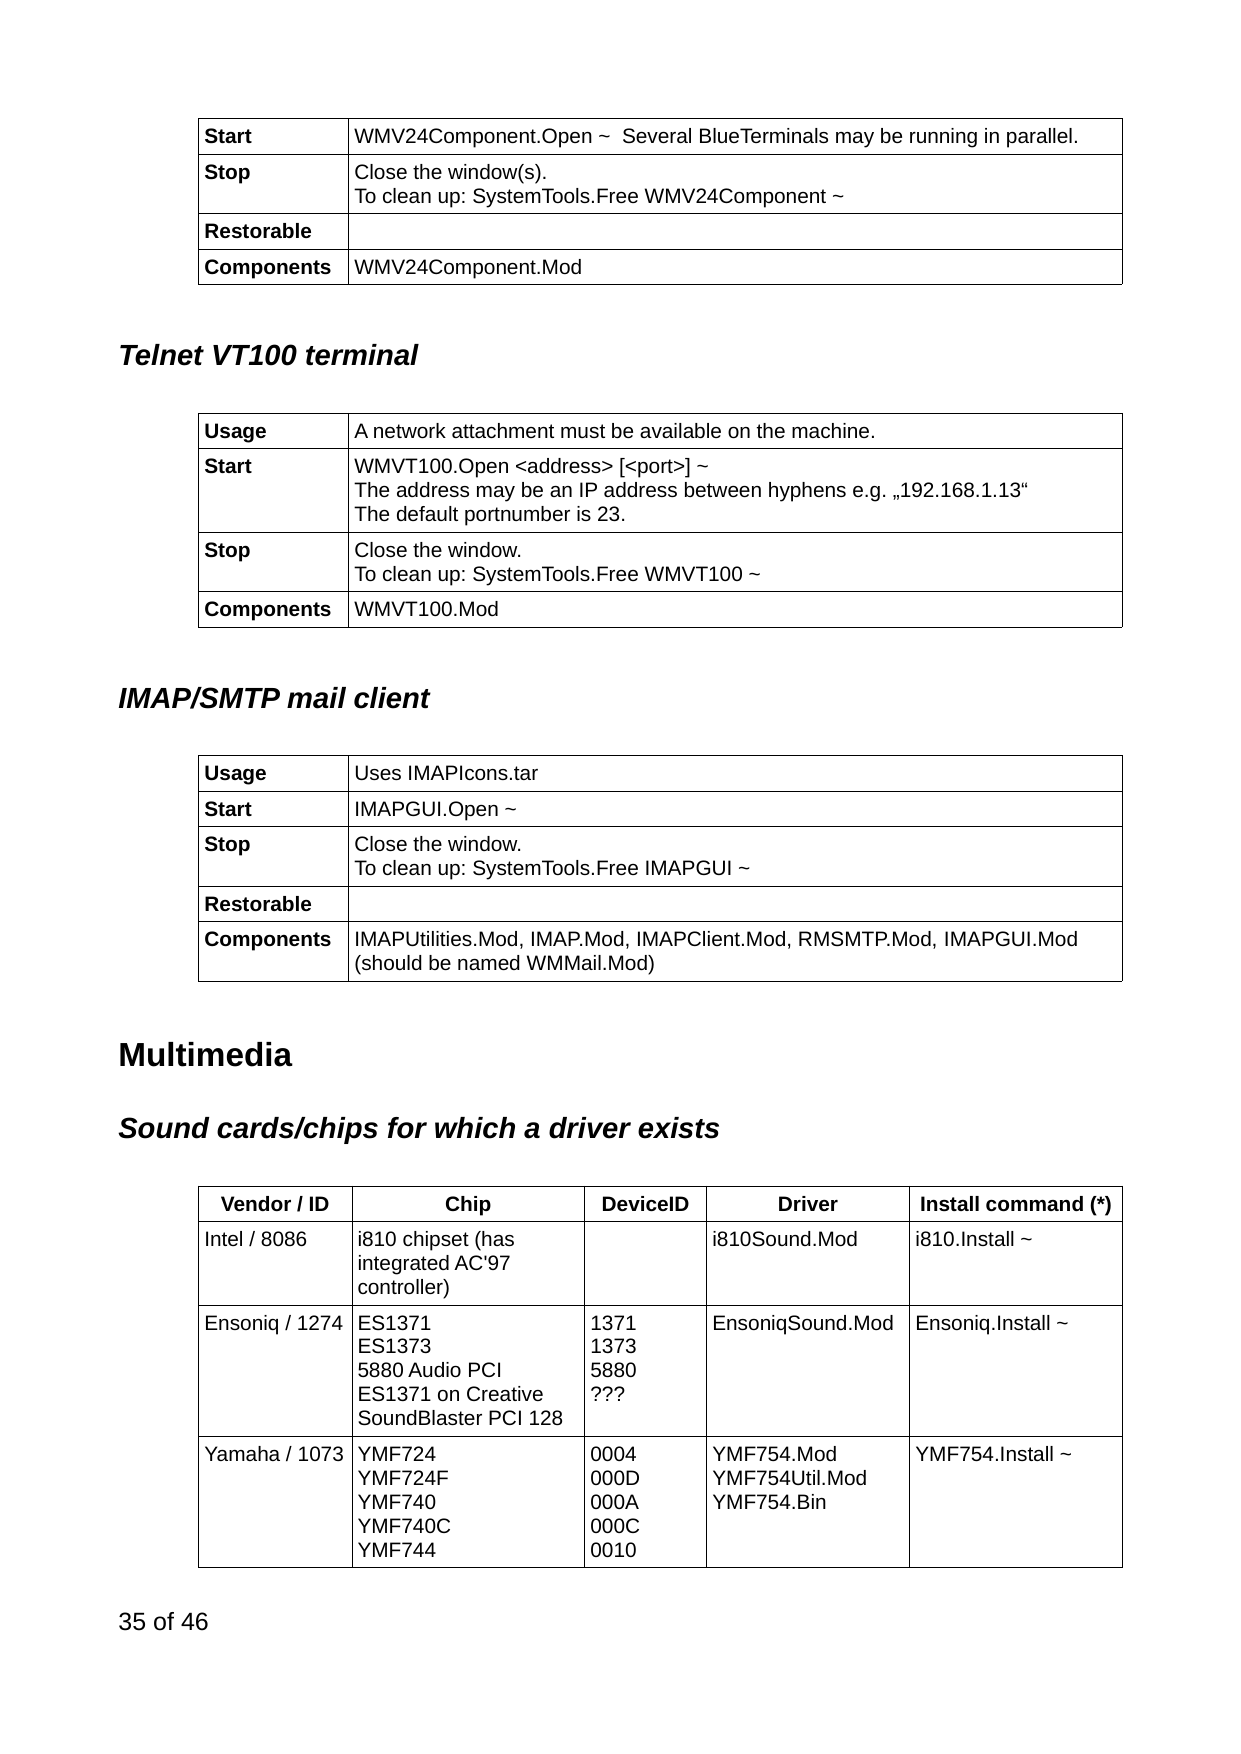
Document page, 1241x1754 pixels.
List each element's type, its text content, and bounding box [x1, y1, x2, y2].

table_cell Close the window. To clean up: SystemTools.Free IMAPGUI ~ [349, 827, 1122, 886]
table_cell i810Sound.Mod [707, 1222, 909, 1304]
subtitle Sound cards/chips for which a driver exists [118, 1111, 1122, 1144]
table_cell [349, 214, 1122, 249]
table_cell Start [199, 792, 348, 826]
subtitle IMAP/SMTP mail client [118, 681, 1122, 714]
subtitle Telnet VT100 terminal [118, 338, 1122, 372]
table_cell Close the window. To clean up: SystemTools.Free WMVT100 ~ [349, 533, 1122, 591]
table_header DeviceID [585, 1187, 706, 1221]
table_cell Start [199, 449, 348, 532]
table_cell Restorable [199, 887, 348, 921]
table_header Chip [353, 1187, 584, 1221]
table_cell i810 chipset (has integrated AC'97 controller) [353, 1222, 584, 1304]
table_cell WMVT100.Open <address> [<port>] ~ The address may be an IP address between hyphens e.g. „192.168.1.13“ The default portnumber is 23. [349, 449, 1122, 532]
table_header Install command (*) [910, 1187, 1122, 1221]
table_cell Close the window(s). To clean up: SystemTools.Free WMV24Component ~ [349, 155, 1122, 213]
table_header Uses IMAPIcons.tar [349, 756, 1122, 791]
table_cell Stop [199, 155, 348, 213]
table_header Usage [199, 414, 348, 448]
subtitle Multimedia [118, 1035, 1122, 1073]
table_cell Ensoniq.Install ~ [910, 1306, 1122, 1436]
table_cell Yamaha / 1073 [199, 1437, 352, 1567]
table_cell IMAPGUI.Open ~ [349, 792, 1122, 826]
table_cell Stop [199, 827, 348, 886]
table_header Usage [199, 756, 348, 791]
table_cell Components [199, 592, 348, 627]
table_cell WMVT100.Mod [349, 592, 1122, 627]
table_cell Components [199, 922, 348, 981]
table_cell WMV24Component.Open ~ Several BlueTerminals may be running in parallel. [349, 119, 1122, 154]
table_cell IMAPUtilities.Mod, IMAP.Mod, IMAPClient.Mod, RMSMTP.Mod, IMAPGUI.Mod (should be named WMMail.Mod) [349, 922, 1122, 981]
table_cell 1371 1373 5880 ??? [585, 1306, 706, 1436]
table_cell EnsoniqSound.Mod [707, 1306, 909, 1436]
table_cell [349, 887, 1122, 921]
table_cell ES1371 ES1373 5880 Audio PCI ES1371 on Creative SoundBlaster PCI 128 [353, 1306, 584, 1436]
table_cell Stop [199, 533, 348, 591]
table_cell Start [199, 119, 348, 154]
table_cell Ensoniq / 1274 [199, 1306, 352, 1436]
table_header Driver [707, 1187, 909, 1221]
table_cell Restorable [199, 214, 348, 249]
table_cell Components [199, 250, 348, 284]
table_header A network attachment must be available on the machine. [349, 414, 1122, 448]
table_cell YMF754.Mod YMF754Util.Mod YMF754.Bin [707, 1437, 909, 1567]
table_cell 0004 000D 000A 000C 0010 [585, 1437, 706, 1567]
table_cell i810.Install ~ [910, 1222, 1122, 1304]
table_cell Intel / 8086 [199, 1222, 352, 1304]
table_cell YMF724 YMF724F YMF740 YMF740C YMF744 [353, 1437, 584, 1567]
table_cell [585, 1222, 706, 1304]
table_cell YMF754.Install ~ [910, 1437, 1122, 1567]
table_header Vendor / ID [199, 1187, 352, 1221]
table_cell WMV24Component.Mod [349, 250, 1122, 284]
